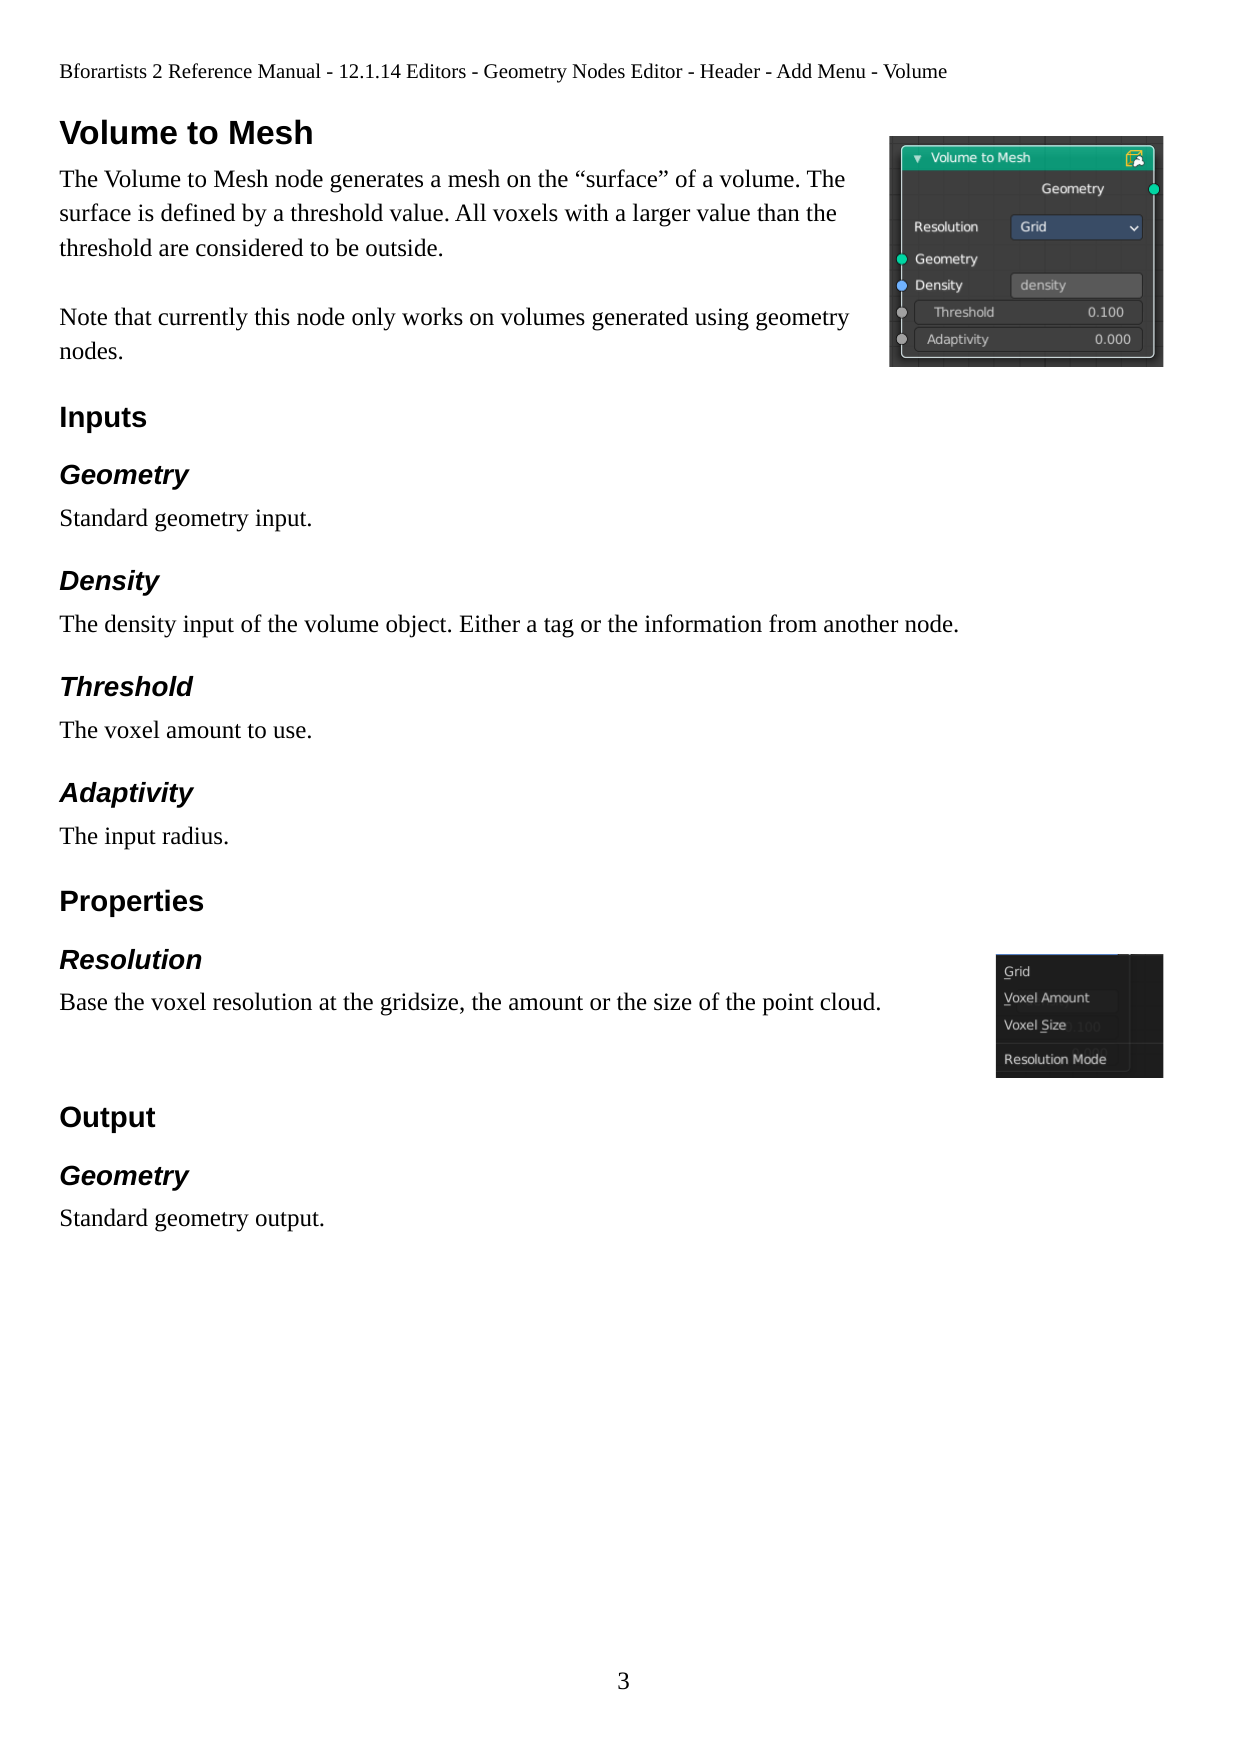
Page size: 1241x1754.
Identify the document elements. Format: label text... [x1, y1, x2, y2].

text Standard geometry input. [59, 503, 1181, 532]
text The voxel amount to use. [59, 715, 1181, 743]
picture [995, 954, 1164, 1078]
text The density input of the volume object. Either a tag or the information from another node. [59, 609, 1181, 638]
subtitle Properties [59, 884, 1181, 918]
subtitle Threshold [59, 670, 1181, 702]
subtitle Geometry [59, 458, 1181, 490]
text Base the voxel resolution at the gridsize, the amount or the size of the point cloud. [59, 987, 995, 1016]
subtitle Adaptivity [59, 776, 1181, 808]
subtitle Inputs [59, 400, 1181, 433]
subtitle Density [59, 564, 1181, 596]
subtitle Volume to Mesh [59, 113, 1181, 151]
text Standard geometry output. [59, 1203, 1181, 1232]
text The Volume to Mesh node generates a mesh on the “surface” of a volume. The surface is defined by a threshold value. All voxels with a larger value than the threshold are considered to be outside. Note that currently this node only works on volumes generated using geometry nodes. [59, 164, 889, 365]
subtitle Geometry [59, 1159, 1181, 1191]
subtitle Output [59, 1100, 1181, 1134]
subtitle Resolution [59, 943, 1181, 975]
picture [889, 136, 1164, 367]
text The input radius. [59, 821, 1181, 849]
